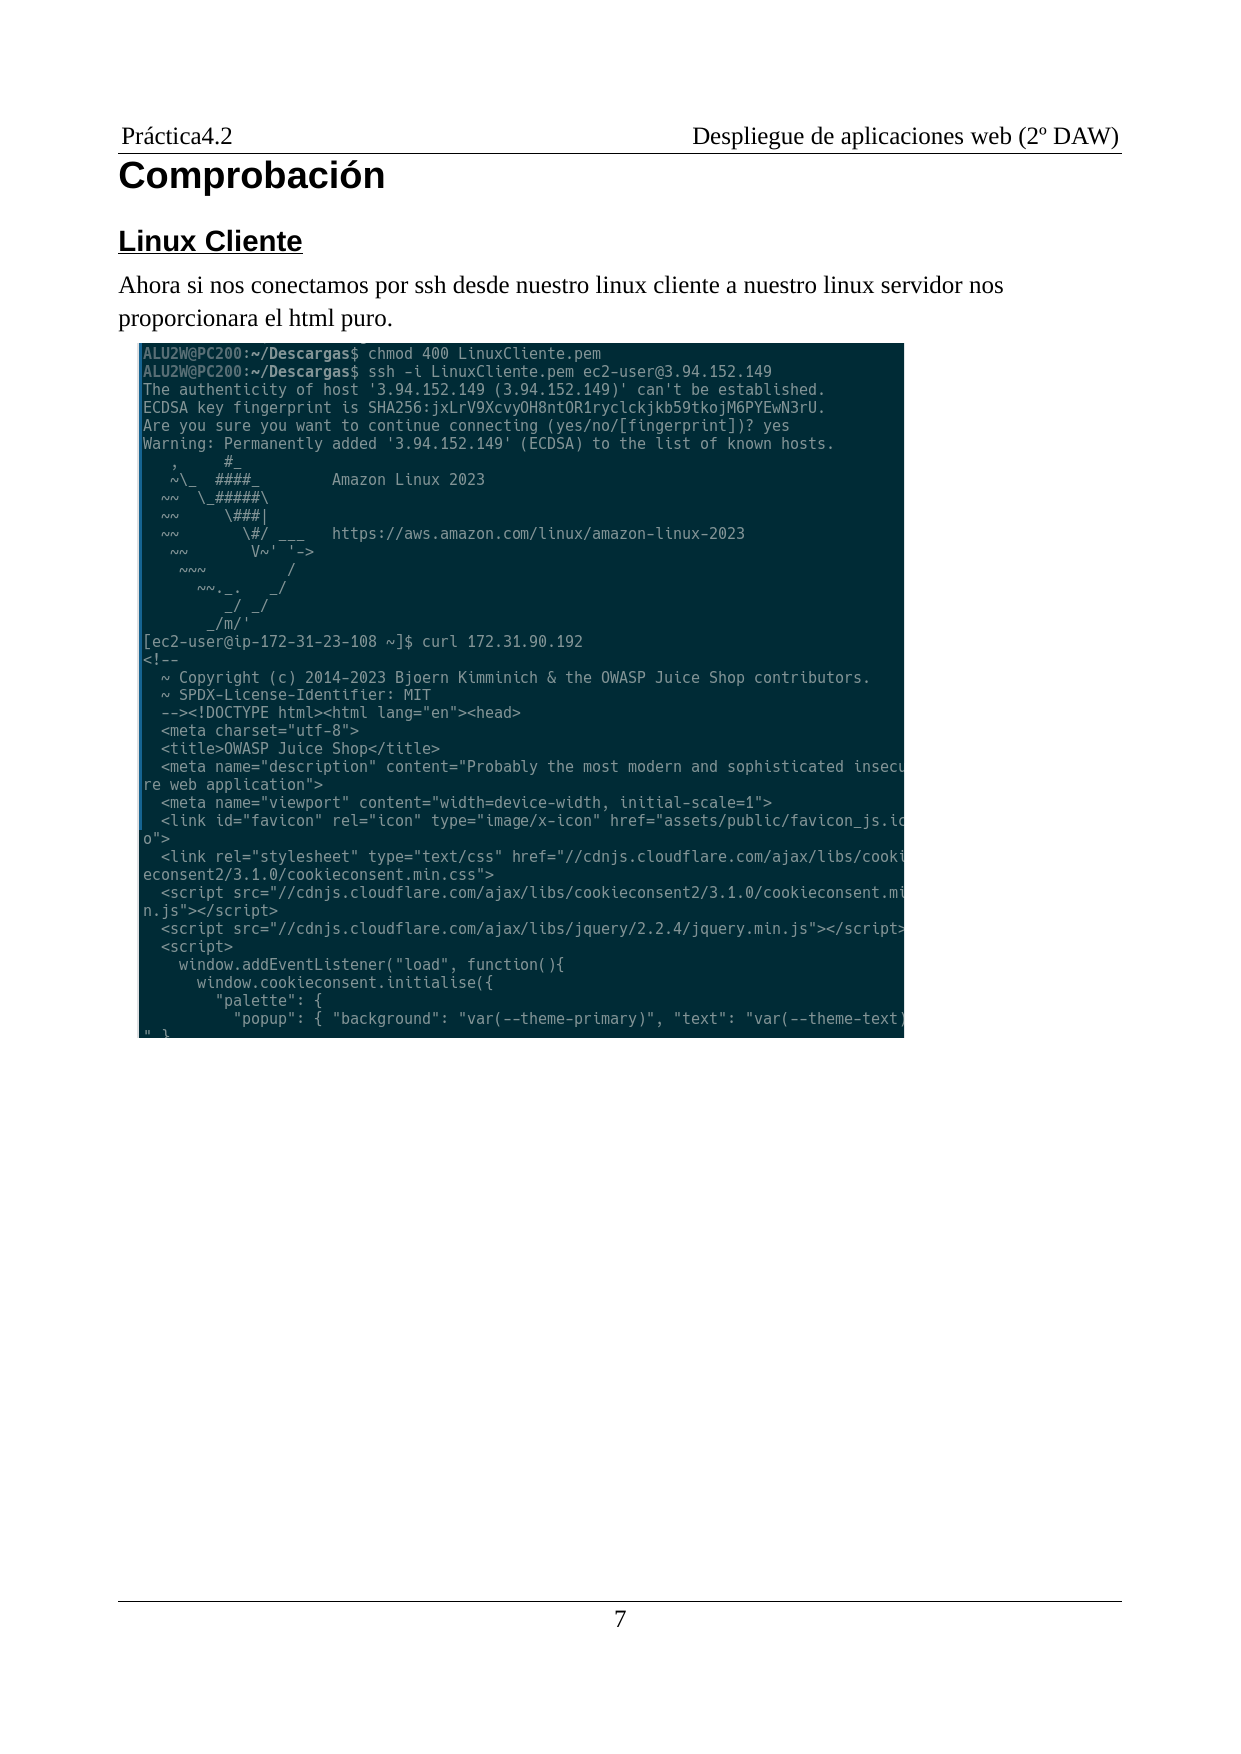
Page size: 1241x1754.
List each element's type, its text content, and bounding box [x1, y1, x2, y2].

picture [180, 368, 189, 376]
picture [271, 366, 276, 376]
picture [271, 348, 276, 358]
picture [519, 531, 525, 538]
picture [226, 366, 231, 376]
subtitle Comprobación [118, 154, 1122, 196]
picture [180, 350, 189, 358]
picture [235, 348, 240, 358]
subtitle Linux Cliente [118, 223, 1122, 257]
picture [137, 343, 141, 1038]
picture [484, 675, 490, 682]
picture [329, 351, 335, 360]
picture [226, 348, 231, 358]
text Ahora si nos conectamos por ssh desde nuestro linux cliente a nuestro linux servidor nos proporcionara el html puro. [118, 270, 1122, 332]
picture [379, 402, 387, 412]
picture [329, 369, 335, 378]
picture [235, 366, 240, 376]
picture [531, 402, 537, 412]
